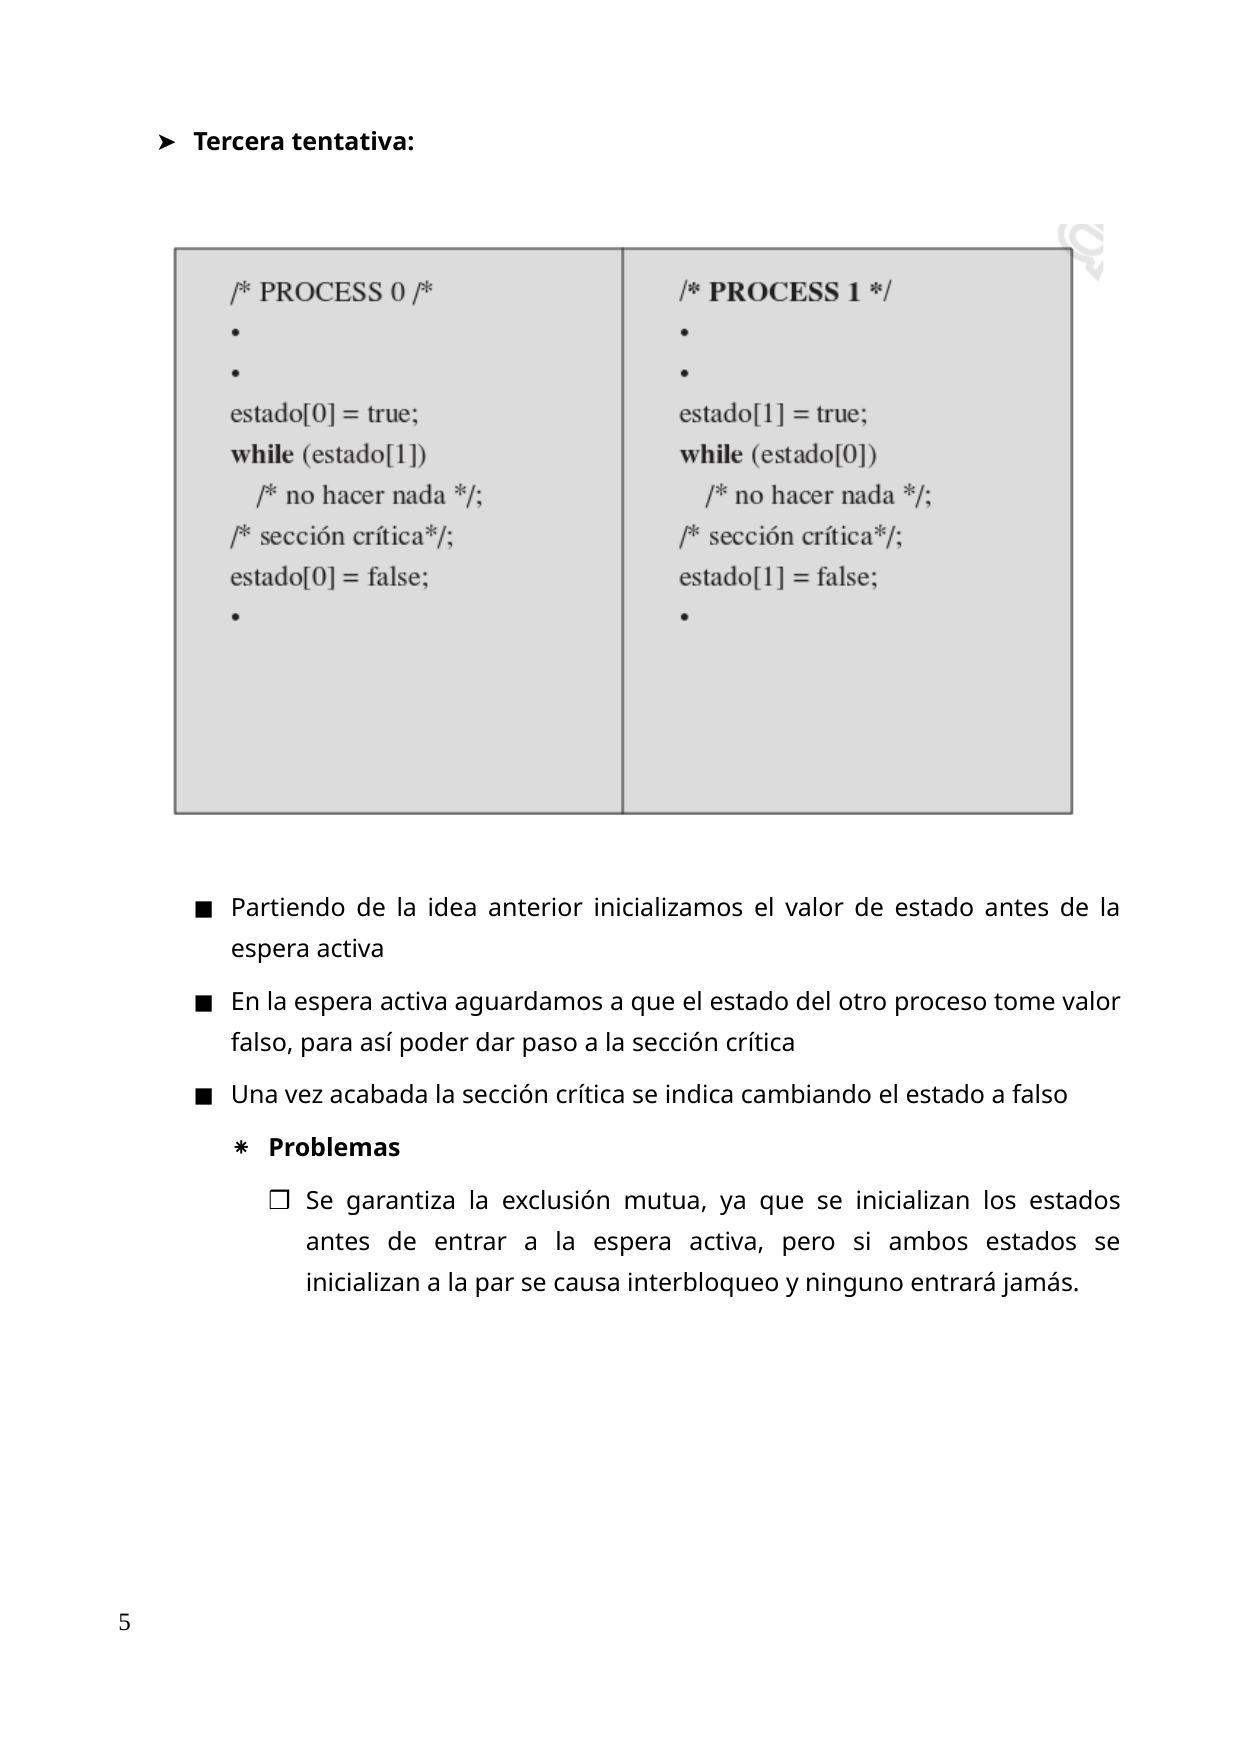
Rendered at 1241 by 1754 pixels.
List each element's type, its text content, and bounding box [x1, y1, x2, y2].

list Tercera tentativa: [156, 124, 1122, 158]
list En la espera activa aguardamos a que el estado del otro proceso tome valor falso, para así poder dar paso a la sección crítica [193, 983, 1122, 1058]
list Una vez acabada la sección crítica se indica cambiando el estado a falso [193, 1077, 1122, 1111]
list Partiendo de la idea anterior inicializamos el valor de estado antes de la espera activa [193, 177, 1122, 965]
list Se garantiza la exclusión mutua, ya que se inicializan los estados antes de entrar a la espera activa, pero si ambos estados se inicializan a la par se causa interbloqueo y ninguno entrará jamás. [268, 1182, 1122, 1298]
picture [136, 224, 1104, 831]
list Problemas [231, 1130, 1122, 1164]
